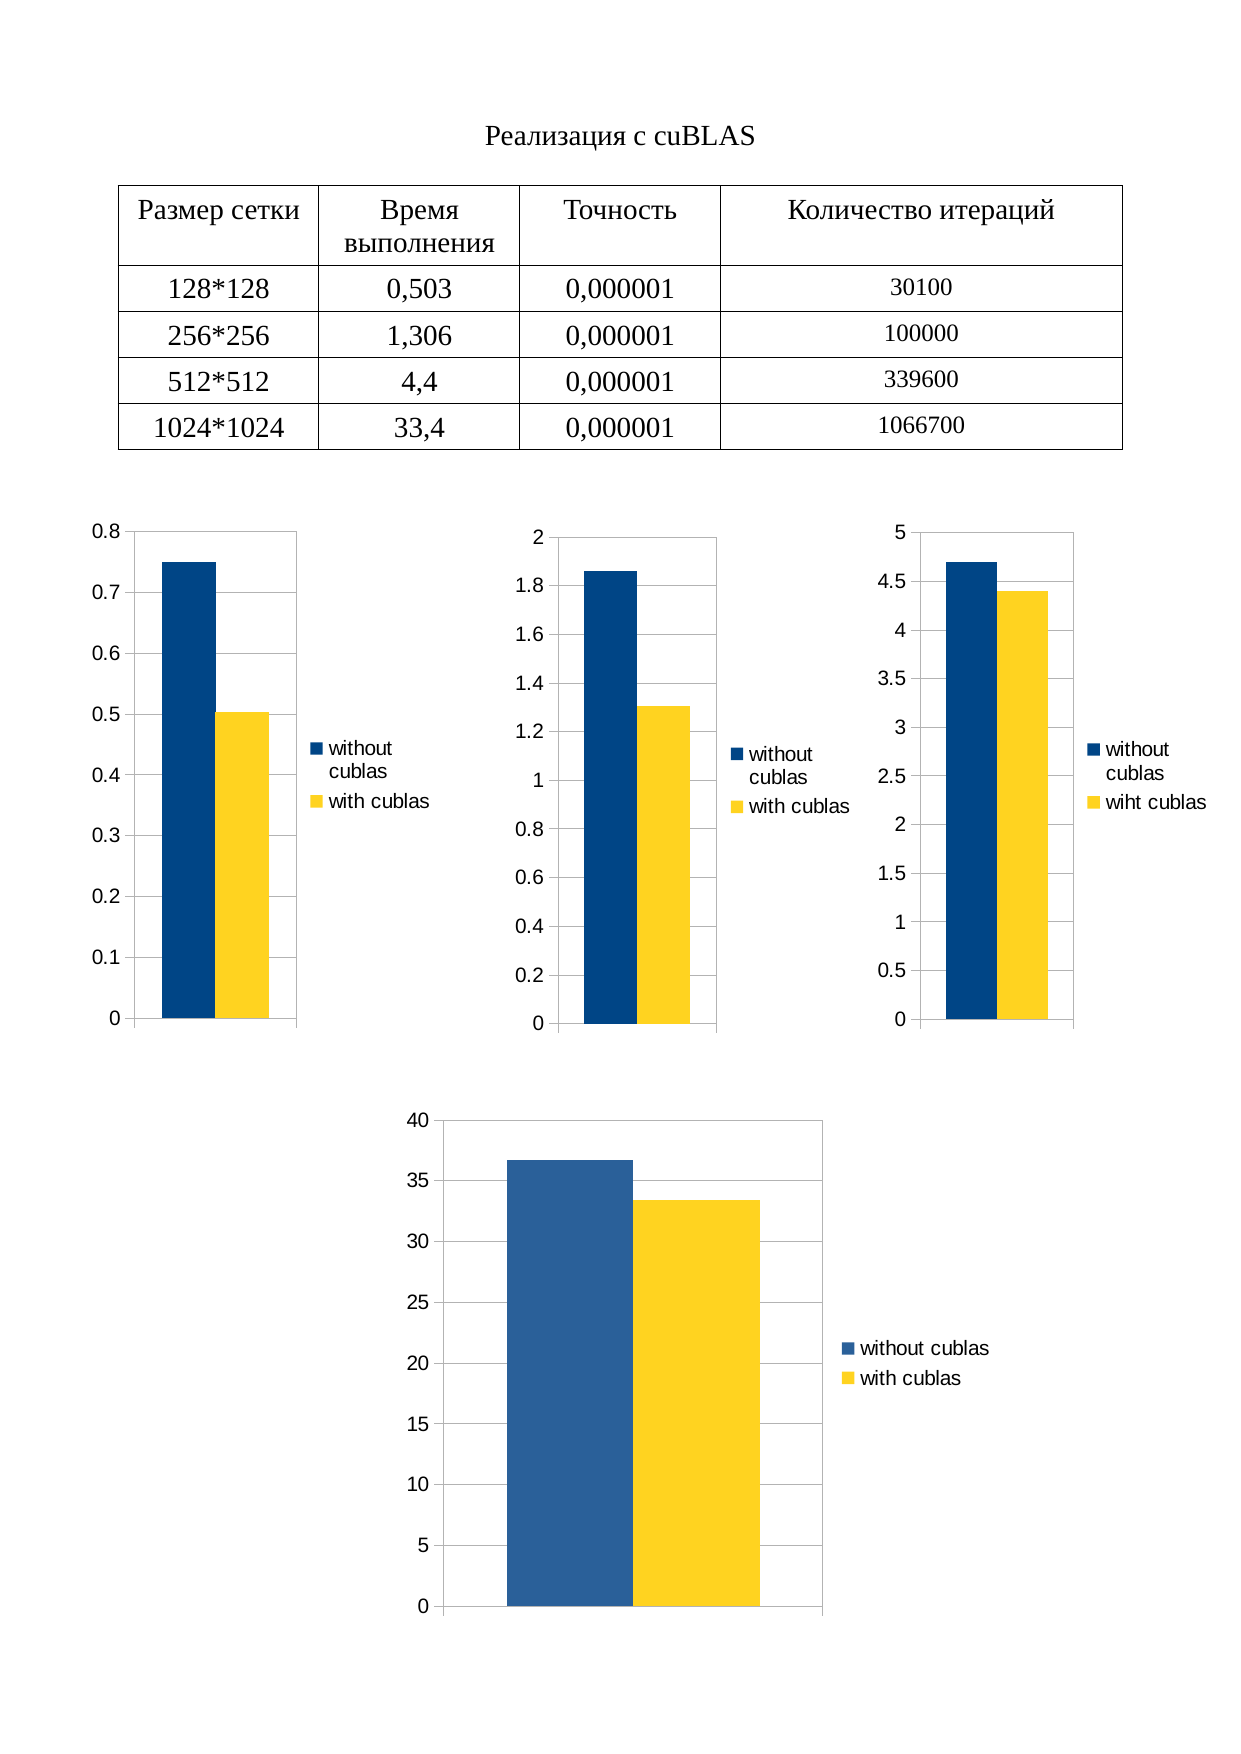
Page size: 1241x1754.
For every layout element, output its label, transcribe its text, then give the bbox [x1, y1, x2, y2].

table_cell 1024*1024 [119, 404, 318, 449]
table_cell 339600 [721, 358, 1122, 403]
table_cell 256*256 [119, 312, 318, 357]
table_cell 1066700 [721, 404, 1122, 449]
table_header Время выполнения [319, 186, 519, 265]
table_cell 30100 [721, 266, 1122, 311]
text Реализация с cuBLAS [118, 118, 1122, 152]
table_cell 128*128 [119, 266, 318, 311]
table_cell 0,000001 [520, 312, 720, 357]
table_cell 33,4 [319, 404, 519, 449]
table_header Точность [520, 186, 720, 265]
table_cell 0,000001 [520, 358, 720, 403]
table_cell 100000 [721, 312, 1122, 357]
table_cell 0,000001 [520, 266, 720, 311]
table_cell 512*512 [119, 358, 318, 403]
table_cell 1,306 [319, 312, 519, 357]
table_header Размер сетки [119, 186, 318, 265]
table_header Количество итераций [721, 186, 1122, 265]
table_cell 0,000001 [520, 404, 720, 449]
table_cell 0,503 [319, 266, 519, 311]
table_cell 4,4 [319, 358, 519, 403]
